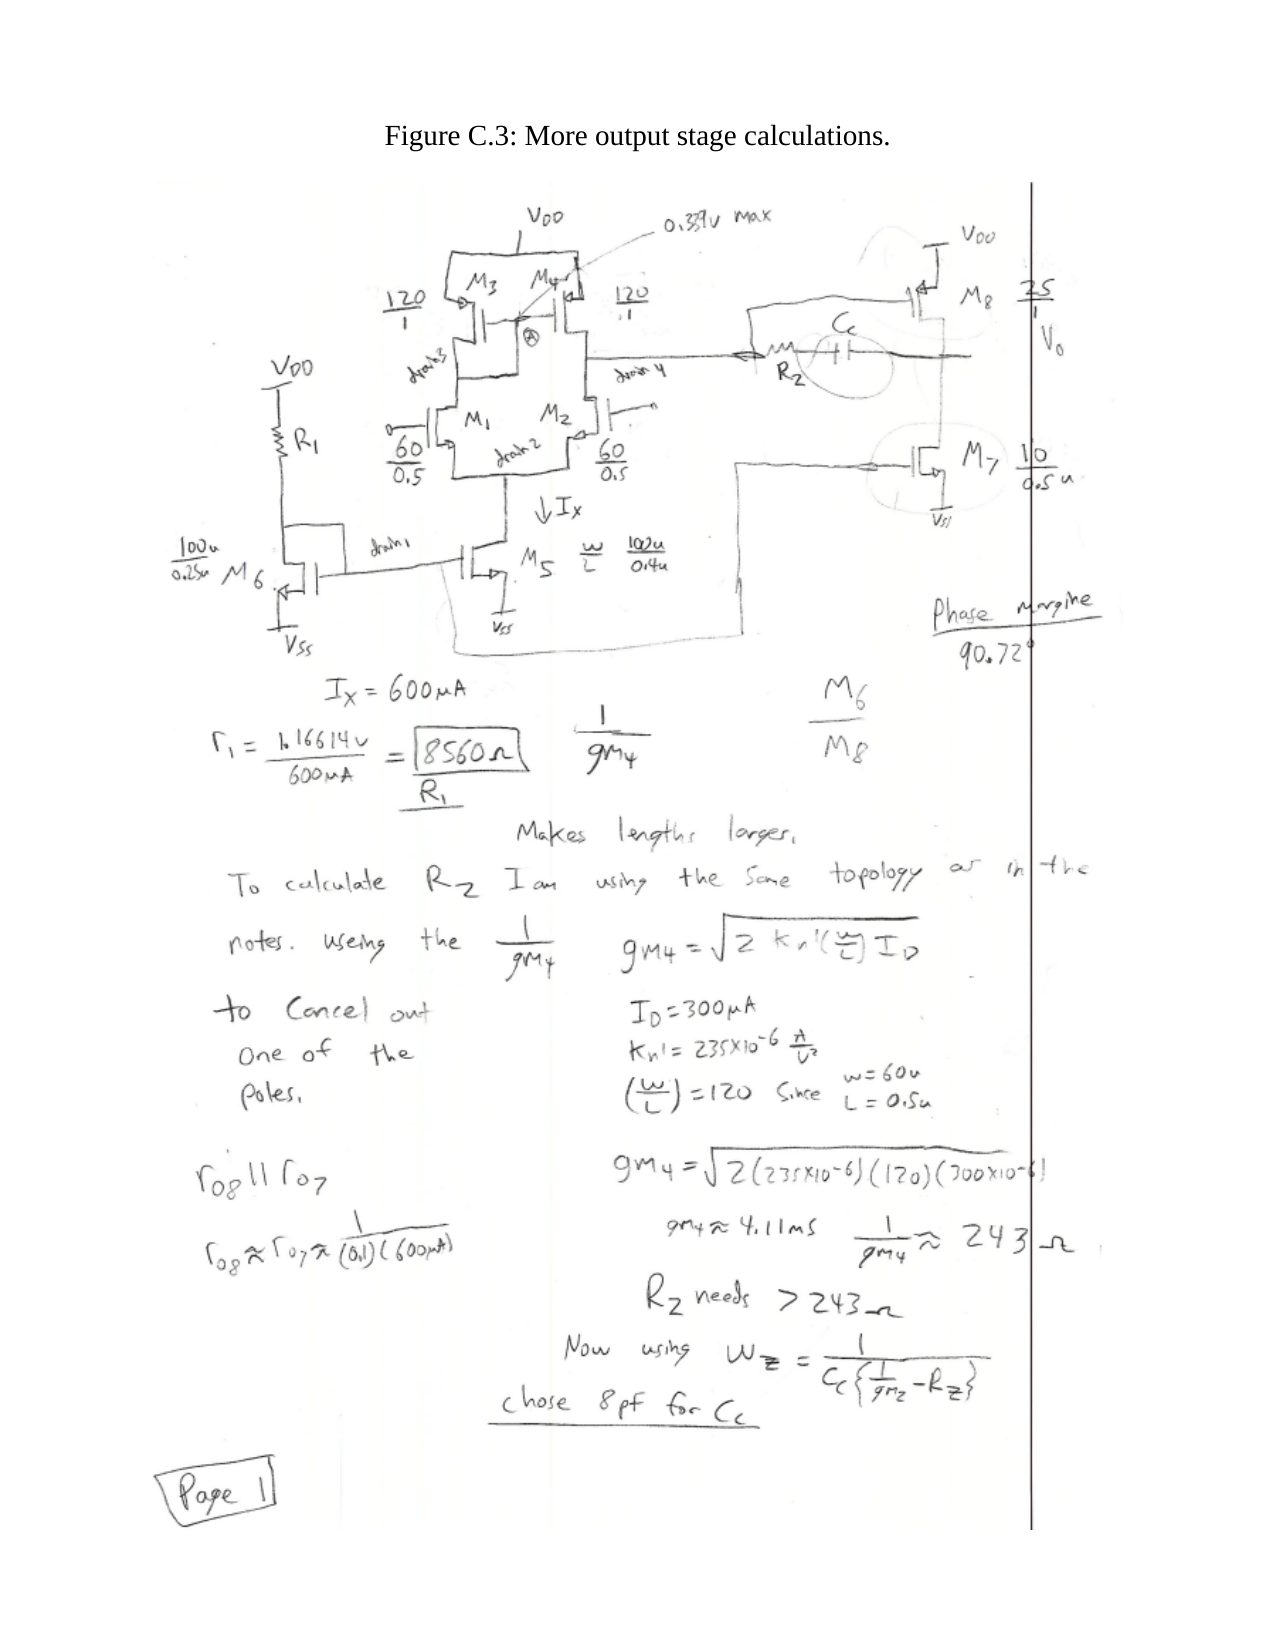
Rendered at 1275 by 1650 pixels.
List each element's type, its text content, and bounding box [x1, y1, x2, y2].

text Figure C.3: More output stage calculations. [118, 118, 1157, 152]
picture [152, 178, 1123, 1530]
